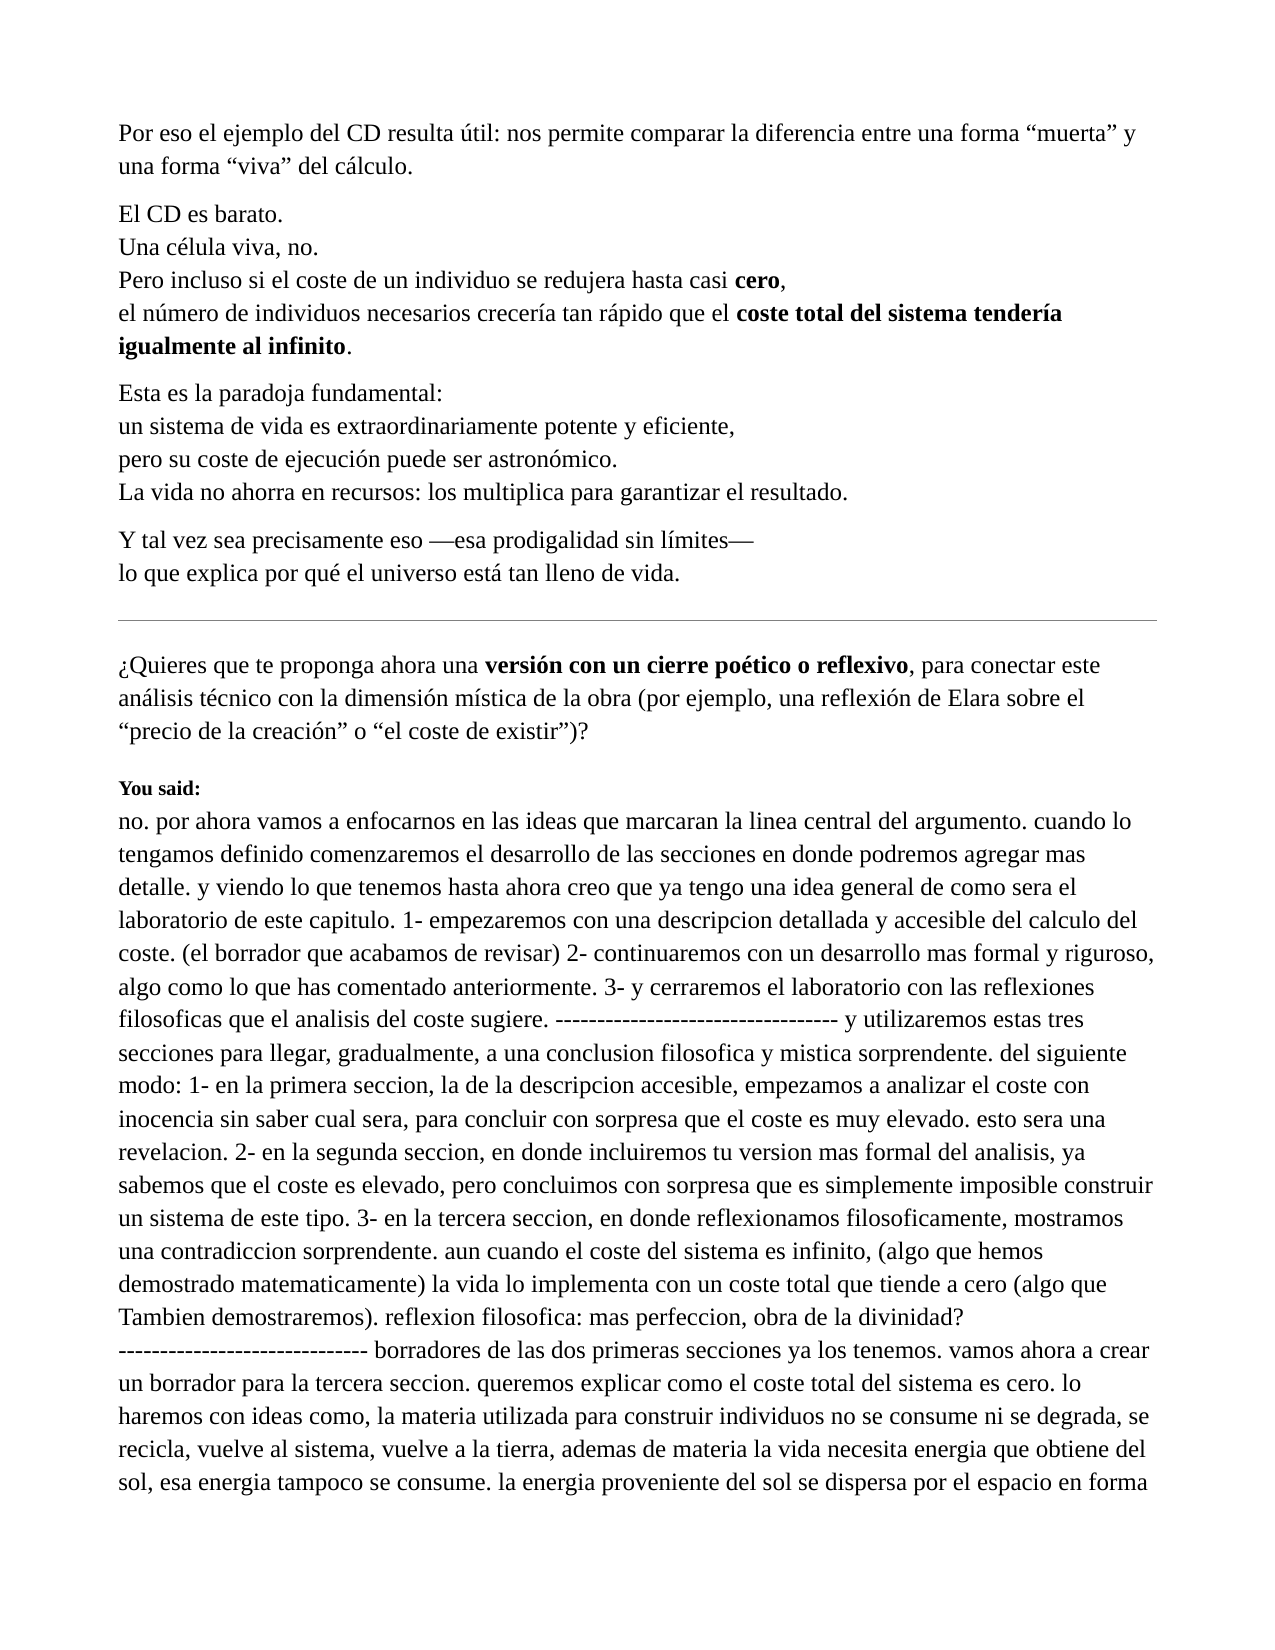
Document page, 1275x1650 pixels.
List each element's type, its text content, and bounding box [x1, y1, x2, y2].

text no. por ahora vamos a enfocarnos en las ideas que marcaran la linea central del argumento. cuando lo tengamos definido comenzaremos el desarrollo de las secciones en donde podremos agregar mas detalle. y viendo lo que tenemos hasta ahora creo que ya tengo una idea general de como sera el laboratorio de este capitulo. 1- empezaremos con una descripcion detallada y accesible del calculo del coste. (el borrador que acabamos de revisar) 2- continuaremos con un desarrollo mas formal y riguroso, algo como lo que has comentado anteriormente. 3- y cerraremos el laboratorio con las reflexiones filosoficas que el analisis del coste sugiere. ---------------------------------- y utilizaremos estas tres secciones para llegar, gradualmente, a una conclusion filosofica y mistica sorprendente. del siguiente modo: 1- en la primera seccion, la de la descripcion accesible, empezamos a analizar el coste con inocencia sin saber cual sera, para concluir con sorpresa que el coste es muy elevado. esto sera una revelacion. 2- en la segunda seccion, en donde incluiremos tu version mas formal del analisis, ya sabemos que el coste es elevado, pero concluimos con sorpresa que es simplemente imposible construir un sistema de este tipo. 3- en la tercera seccion, en donde reflexionamos filosoficamente, mostramos una contradiccion sorprendente. aun cuando el coste del sistema es infinito, (algo que hemos demostrado matematicamente) la vida lo implementa con un coste total que tiende a cero (algo que Tambien demostraremos). reflexion filosofica: mas perfeccion, obra de la divinidad? ------------------------------ borradores de las dos primeras secciones ya los tenemos. vamos ahora a crear un borrador para la tercera seccion. queremos explicar como el coste total del sistema es cero. lo haremos con ideas como, la materia utilizada para construir individuos no se consume ni se degrada, se recicla, vuelve al sistema, vuelve a la tierra, ademas de materia la vida necesita energia que obtiene del sol, esa energia tampoco se consume. la energia proveniente del sol se dispersa por el espacio en forma [118, 806, 1157, 1496]
subtitle You said: [118, 776, 1157, 800]
text Esta es la paradoja fundamental: un sistema de vida es extraordinariamente potente y eficiente, pero su coste de ejecución puede ser astronómico. La vida no ahorra en recursos: los multiplica para garantizar el resultado. [118, 378, 1157, 506]
text ¿Quieres que te proponga ahora una versión con un cierre poético o reflexivo, para conectar este análisis técnico con la dimensión mística de la obra (por ejemplo, una reflexión de Elara sobre el “precio de la creación” o “el coste de existir”)? [118, 650, 1157, 745]
text Y tal vez sea precisamente eso —esa prodigalidad sin límites— lo que explica por qué el universo está tan lleno de vida. [118, 525, 1157, 587]
text Por eso el ejemplo del CD resulta útil: nos permite comparar la diferencia entre una forma “muerta” y una forma “viva” del cálculo. [118, 118, 1157, 180]
text El CD es barato. Una célula viva, no. Pero incluso si el coste de un individuo se redujera hasta casi cero, el número de individuos necesarios crecería tan rápido que el coste total del sistema tendería igualmente al infinito. [118, 199, 1157, 359]
